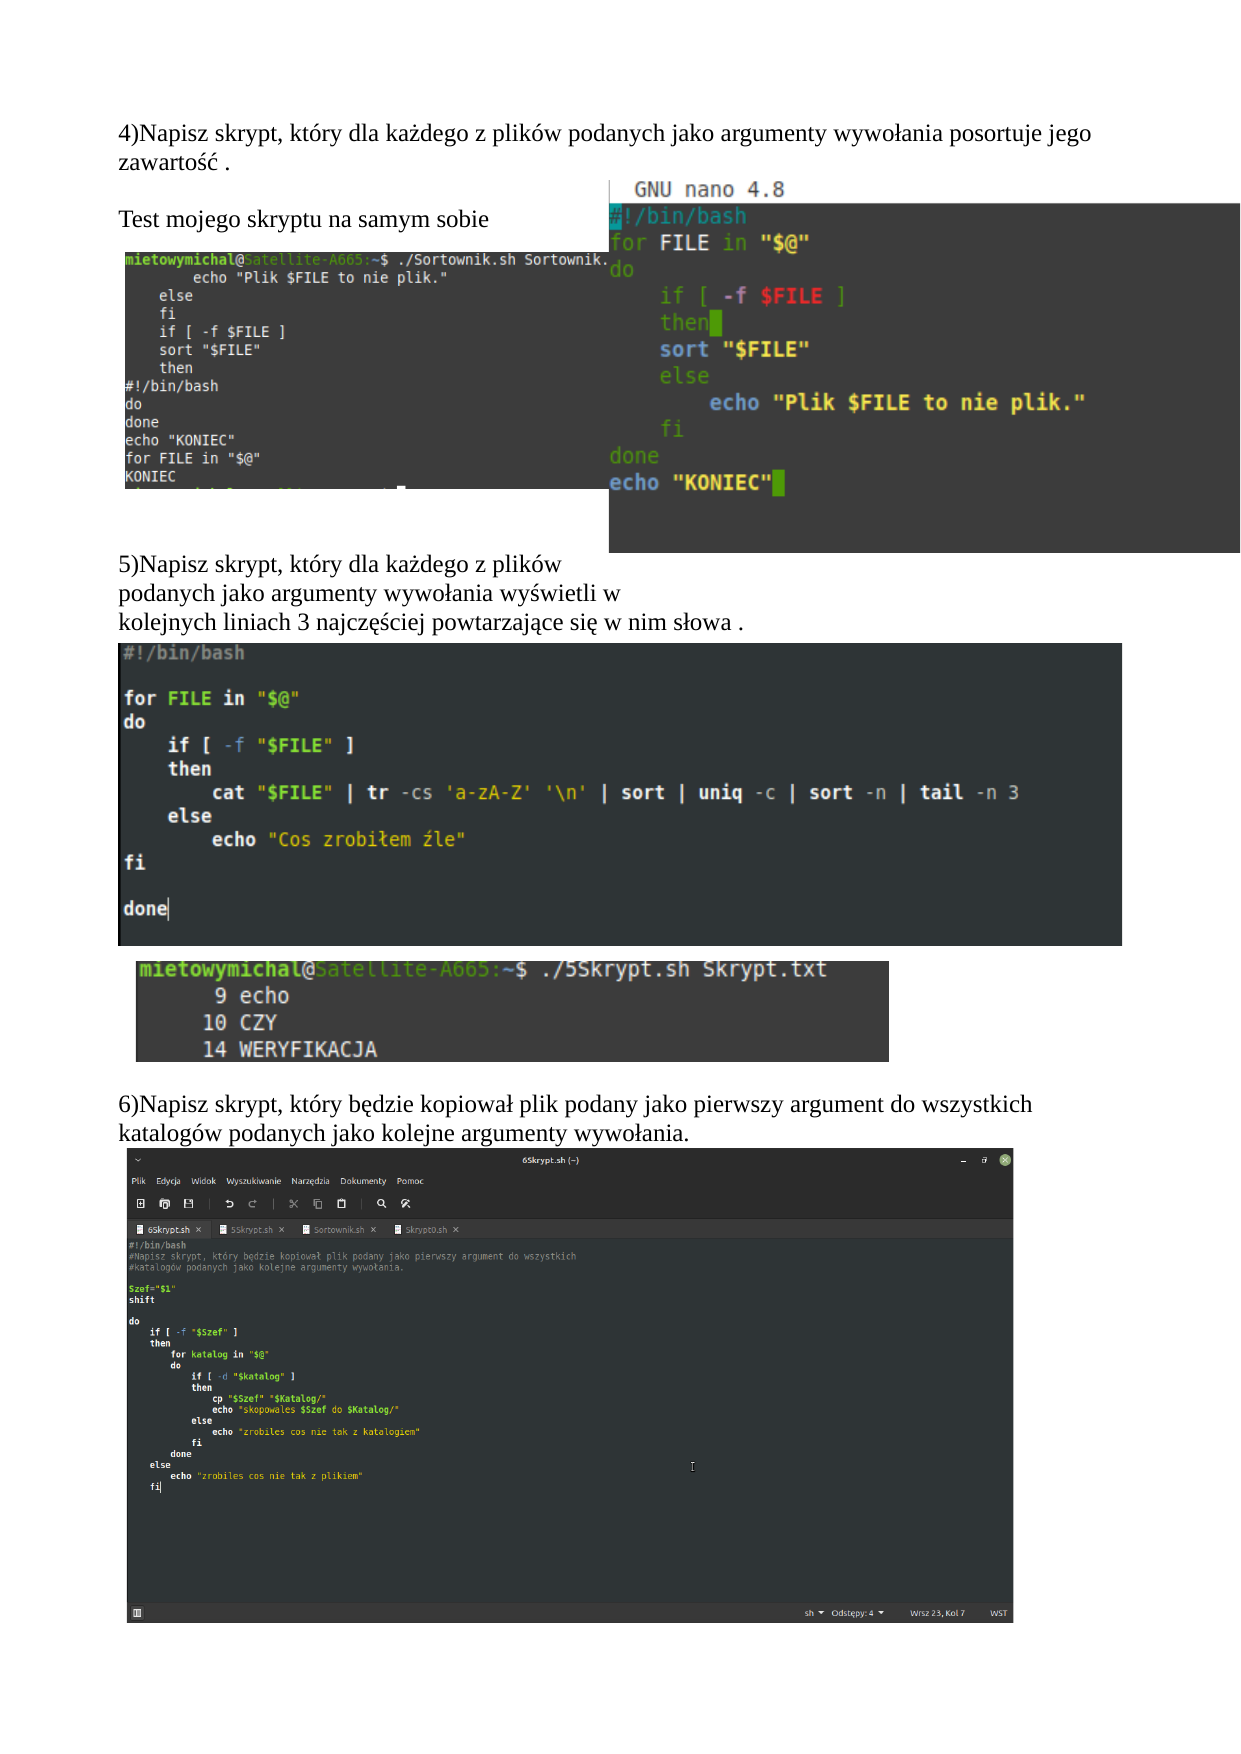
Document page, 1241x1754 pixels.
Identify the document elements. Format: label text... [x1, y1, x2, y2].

text 5)Napisz skrypt, który dla każdego z plików podanych jako argumenty wywołania wyświetli w [118, 549, 1122, 607]
text 4)Napisz skrypt, który dla każdego z plików podanych jako argumenty wywołania posortuje jego [118, 118, 1122, 147]
text 6)Napisz skrypt, który będzie kopiował plik podany jako pierwszy argument do wszystkich [118, 1089, 1122, 1118]
picture [135, 961, 889, 1062]
text Test mojego skryptu na samym sobie [118, 204, 608, 233]
picture [126, 1148, 1014, 1623]
picture [125, 180, 1241, 553]
text zawartość . [118, 147, 1122, 176]
picture [118, 643, 1123, 946]
text kolejnych liniach 3 najczęściej powtarzające się w nim słowa . [118, 607, 1122, 636]
text katalogów podanych jako kolejne argumenty wywołania. [118, 1118, 1122, 1147]
